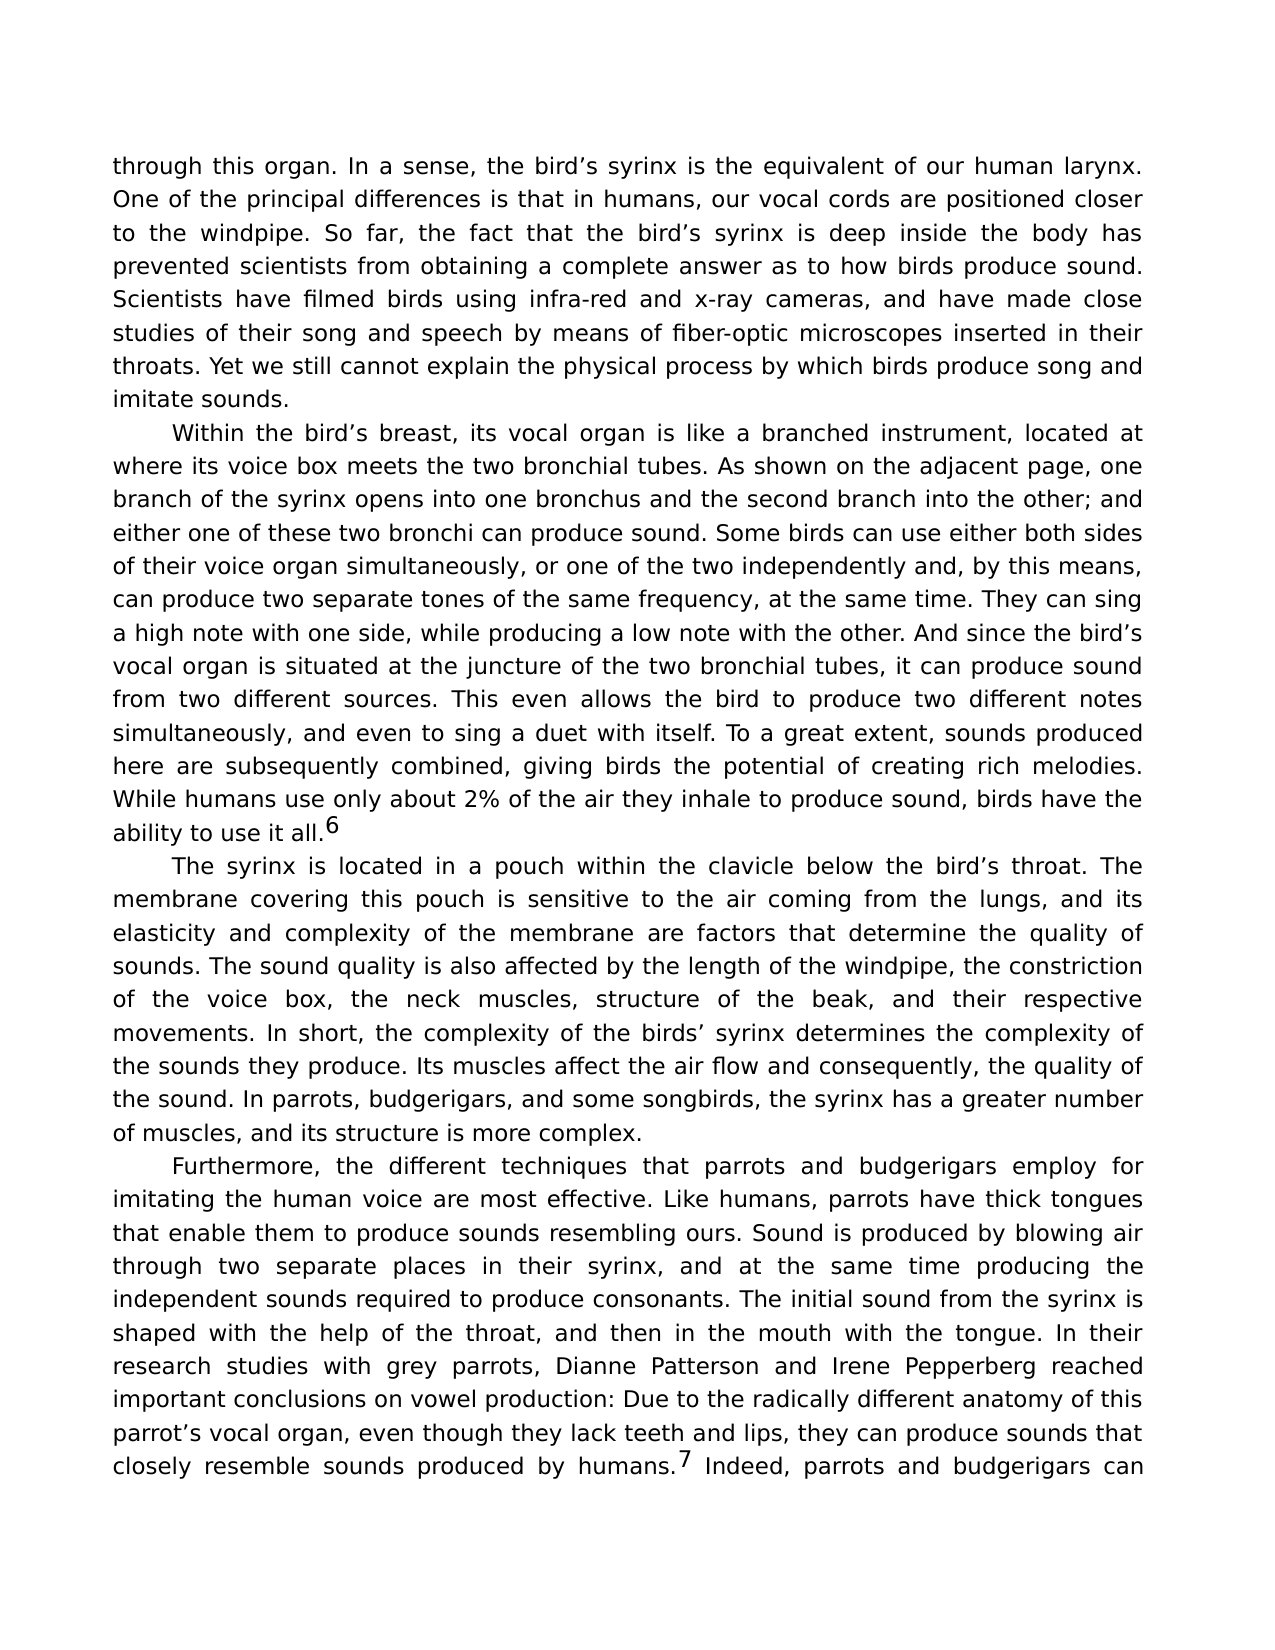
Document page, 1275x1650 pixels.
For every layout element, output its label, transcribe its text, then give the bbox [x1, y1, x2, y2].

text Within the bird’s breast, its vocal organ is like a branched instrument, located at where its voice box meets the two bronchial tubes. As shown on the adjacent page, one branch of the syrinx opens into one bronchus and the second branch into the other; and either one of these two bronchi can produce sound. Some birds can use either both sides of their voice organ simultaneously, or one of the two independently and, by this means, can produce two separate tones of the same frequency, at the same time. They can sing a high note with one side, while producing a low note with the other. And since the bird’s vocal organ is situated at the juncture of the two bronchial tubes, it can produce sound from two different sources. This even allows the bird to produce two different notes simultaneously, and even to sing a duet with itself. To a great extent, sounds produced here are subsequently combined, giving birds the potential of creating rich melodies. While humans use only about 2% of the air they inhale to produce sound, birds have the ability to use it all.6 [112, 414, 1145, 848]
text through this organ. In a sense, the bird’s syrinx is the equivalent of our human larynx. One of the principal differences is that in humans, our vocal cords are positioned closer to the windpipe. So far, the fact that the bird’s syrinx is deep inside the body has prevented scientists from obtaining a complete answer as to how birds produce sound. Scientists have filmed birds using infra-red and x-ray cameras, and have made close studies of their song and speech by means of fiber-optic microscopes inserted in their throats. Yet we still cannot explain the physical process by which birds produce song and imitate sounds. [112, 148, 1145, 414]
text Furthermore, the different techniques that parrots and budgerigars employ for imitating the human voice are most effective. Like humans, parrots have thick tongues that enable them to produce sounds resembling ours. Sound is produced by blowing air through two separate places in their syrinx, and at the same time producing the independent sounds required to produce consonants. The initial sound from the syrinx is shaped with the help of the throat, and then in the mouth with the tongue. In their research studies with grey parrots, Dianne Patterson and Irene Pepperberg reached important conclusions on vowel production: Due to the radically different anatomy of this parrot’s vocal organ, even though they lack teeth and lips, they can produce sounds that closely resemble sounds produced by humans.7 Indeed, parrots and budgerigars can [112, 1148, 1145, 1481]
text The syrinx is located in a pouch within the clavicle below the bird’s throat. The membrane covering this pouch is sensitive to the air coming from the lungs, and its elasticity and complexity of the membrane are factors that determine the quality of sounds. The sound quality is also affected by the length of the windpipe, the constriction of the voice box, the neck muscles, structure of the beak, and their respective movements. In short, the complexity of the birds’ syrinx determines the complexity of the sounds they produce. Its muscles affect the air flow and consequently, the quality of the sound. In parrots, budgerigars, and some songbirds, the syrinx has a greater number of muscles, and its structure is more complex. [112, 848, 1145, 1148]
